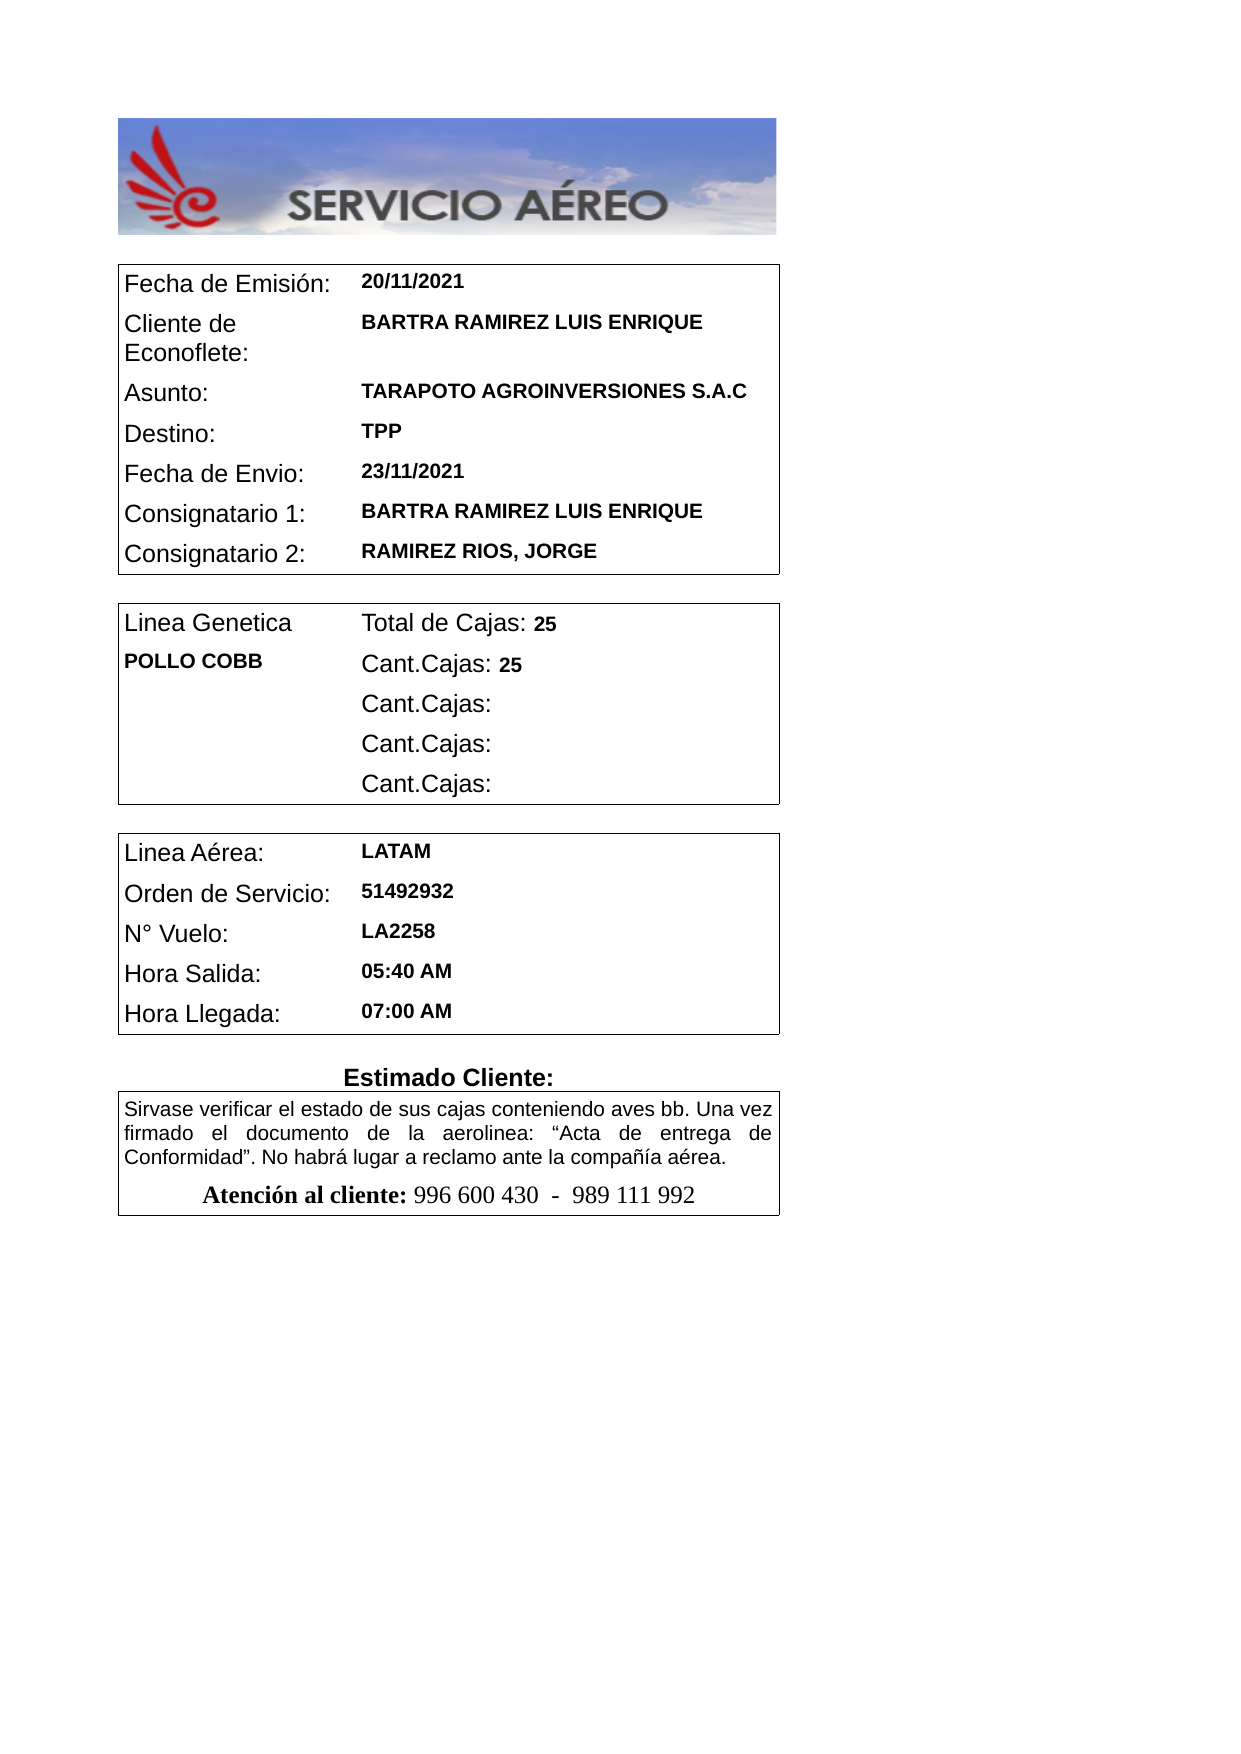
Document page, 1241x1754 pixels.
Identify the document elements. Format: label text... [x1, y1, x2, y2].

table_cell 07:00 AM [356, 994, 779, 1034]
table_cell [118, 805, 356, 833]
table_cell TARAPOTO AGROINVERSIONES S.A.C [356, 373, 779, 413]
table_cell Fecha de Envio: [119, 453, 356, 493]
table_cell BARTRA RAMIREZ LUIS ENRIQUE [356, 304, 779, 373]
table_cell Cant.Cajas: 25 [356, 643, 779, 683]
table_header Fecha de Emisión: [119, 265, 356, 304]
table_cell Cliente de Econoflete: [119, 304, 356, 373]
table_cell BARTRA RAMIREZ LUIS ENRIQUE [356, 493, 779, 533]
table_cell TPP [356, 413, 779, 453]
table_cell POLLO COBB [119, 643, 356, 683]
table_cell [119, 683, 356, 723]
table_cell [119, 723, 356, 763]
table_cell LA2258 [356, 913, 779, 953]
table_cell 05:40 AM [356, 953, 779, 993]
picture [118, 118, 777, 235]
table_cell Destino: [119, 413, 356, 453]
table_cell Atención al cliente: 996 600 430 - 989 111 992 [119, 1175, 779, 1215]
table_header 20/11/2021 [356, 265, 779, 304]
table_cell Asunto: [119, 373, 356, 413]
table_cell Orden de Servicio: [119, 873, 356, 913]
table_cell Cant.Cajas: [356, 683, 779, 723]
table_cell Hora Llegada: [119, 994, 356, 1034]
table_cell 23/11/2021 [356, 453, 779, 493]
table_cell Consignatario 1: [119, 493, 356, 533]
table_cell LATAM [356, 834, 779, 873]
table_cell Cant.Cajas: [356, 764, 779, 804]
table_cell [118, 575, 356, 603]
table_cell Sirvase verificar el estado de sus cajas conteniendo aves bb. Una vez firmado el documento de la aerolinea: “Acta de entrega de Conformidad”. No habrá lugar a reclamo ante la compañía aérea. [119, 1092, 779, 1175]
table_cell Cant.Cajas: [356, 723, 779, 763]
table_cell N° Vuelo: [119, 913, 356, 953]
table_cell Total de Cajas: 25 [356, 604, 779, 643]
table_cell RAMIREZ RIOS, JORGE [356, 534, 779, 574]
table_cell [356, 575, 779, 603]
table_cell [119, 764, 356, 804]
table_cell Hora Salida: [119, 953, 356, 993]
table_cell [356, 805, 779, 833]
table_cell Consignatario 2: [119, 534, 356, 574]
table_cell Linea Aérea: [119, 834, 356, 873]
table_cell 51492932 [356, 873, 779, 913]
table_cell Linea Genetica [119, 604, 356, 643]
table_cell Estimado Cliente: [118, 1035, 779, 1091]
